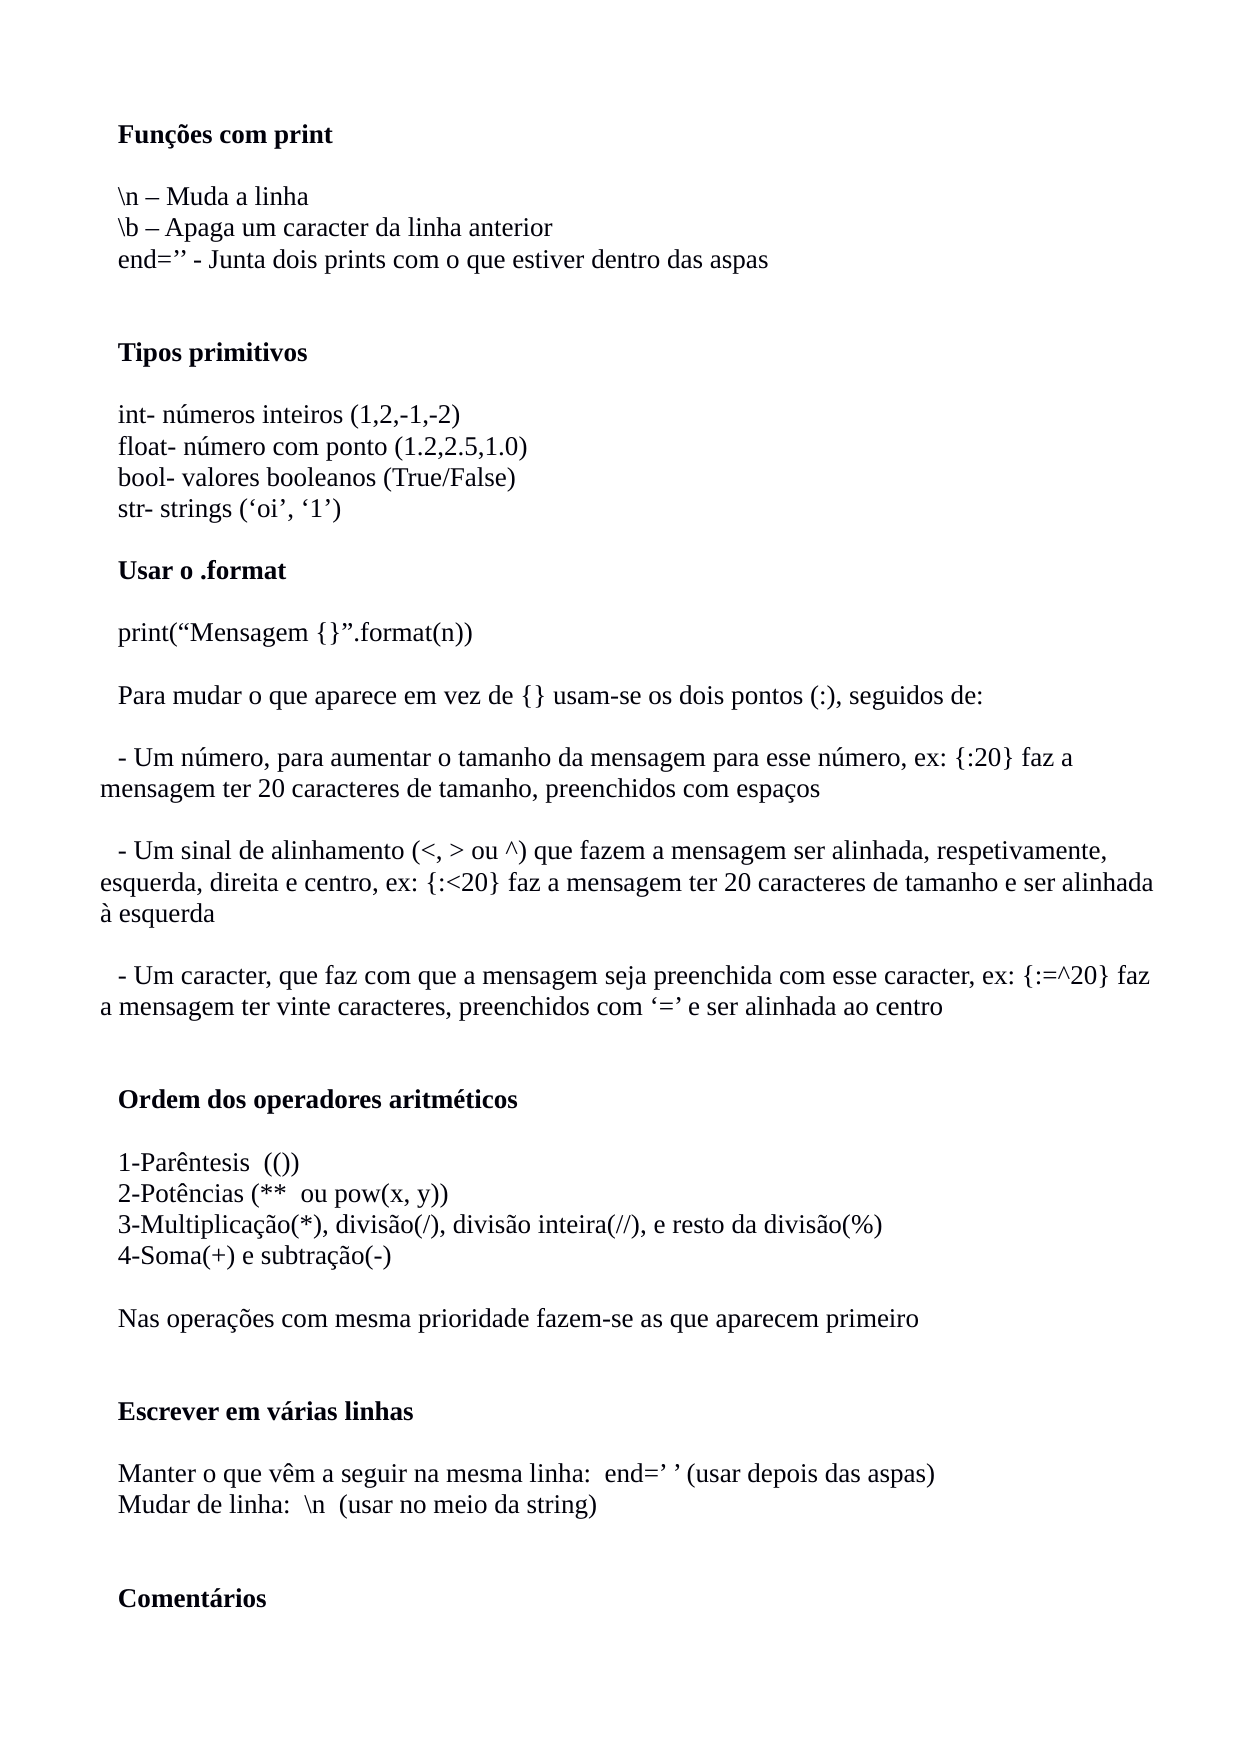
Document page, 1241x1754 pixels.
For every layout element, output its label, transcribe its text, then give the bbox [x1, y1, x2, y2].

text 4-Soma(+) e subtração(-) [100, 1239, 1162, 1271]
text Ordem dos operadores aritméticos [100, 1084, 1162, 1115]
text Funções com print [100, 118, 1162, 149]
text float- número com ponto (1.2,2.5,1.0) [100, 429, 1162, 461]
text Escrever em várias linhas [100, 1395, 1162, 1426]
text \n – Muda a linha [100, 180, 1162, 212]
text str- strings (‘oi’, ‘1’) [100, 492, 1162, 523]
text print(“Mensagem {}”.format(n)) [100, 616, 1162, 648]
text Para mudar o que aparece em vez de {} usam-se os dois pontos (:), seguidos de: [100, 679, 1162, 710]
text Mudar de linha: \n (usar no meio da string) [100, 1488, 1162, 1520]
text 2-Potências (** ou pow(x, y)) [100, 1177, 1162, 1208]
text \b – Apaga um caracter da linha anterior [100, 212, 1162, 243]
text 3-Multiplicação(*), divisão(/), divisão inteira(//), e resto da divisão(%) [100, 1208, 1162, 1239]
text Usar o .format [100, 554, 1162, 585]
text int- números inteiros (1,2,-1,-2) [100, 398, 1162, 429]
text Comentários [100, 1582, 1162, 1613]
text - Um sinal de alinhamento (<, > ou ^) que fazem a mensagem ser alinhada, respetivamente, esquerda, direita e centro, ex: {:<20} faz a mensagem ter 20 caracteres de tamanho e ser alinhada à esquerda [100, 834, 1162, 928]
text 1-Parêntesis (()) [100, 1146, 1162, 1177]
text Tipos primitivos [100, 336, 1162, 367]
text - Um caracter, que faz com que a mensagem seja preenchida com esse caracter, ex: {:=^20} faz a mensagem ter vinte caracteres, preenchidos com ‘=’ e ser alinhada ao centro [100, 959, 1162, 1021]
text - Um número, para aumentar o tamanho da mensagem para esse número, ex: {:20} faz a mensagem ter 20 caracteres de tamanho, preenchidos com espaços [100, 741, 1162, 803]
text Manter o que vêm a seguir na mesma linha: end=’ ’ (usar depois das aspas) [100, 1457, 1162, 1488]
text Nas operações com mesma prioridade fazem-se as que aparecem primeiro [100, 1302, 1162, 1333]
text bool- valores booleanos (True/False) [100, 461, 1162, 492]
text end=’’ - Junta dois prints com o que estiver dentro das aspas [100, 243, 1162, 274]
